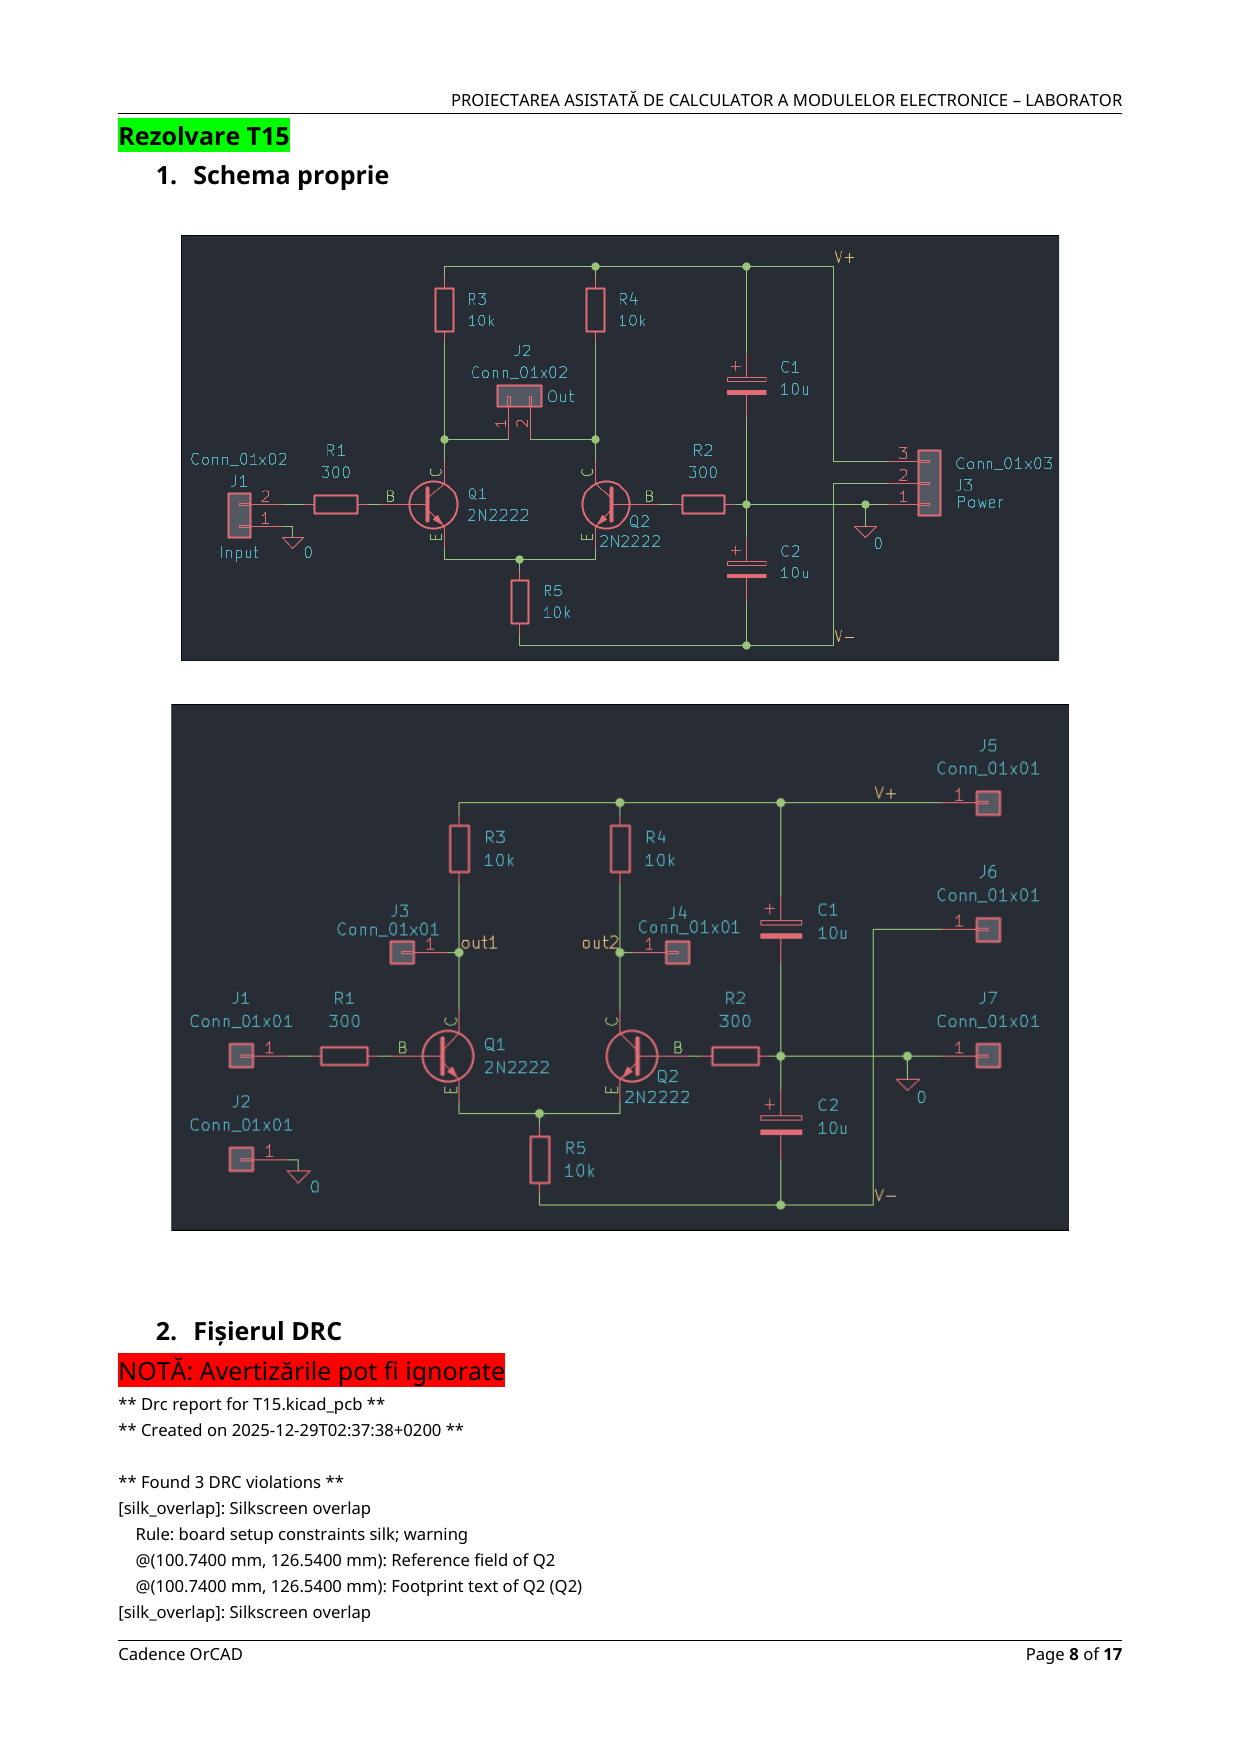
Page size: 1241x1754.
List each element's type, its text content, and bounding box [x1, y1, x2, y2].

list ** Drc report for T15.kicad_pcb ** [118, 1392, 1122, 1415]
list @(100.7400 mm, 126.5400 mm): Footprint text of Q2 (Q2) [118, 1575, 1122, 1597]
list Rule: board setup constraints silk; warning [118, 1523, 1122, 1545]
list [silk_overlap]: Silkscreen overlap [118, 1497, 1122, 1519]
list Fișierul DRC [156, 1314, 1122, 1348]
list ** Found 3 DRC violations ** [118, 1471, 1122, 1493]
picture [171, 704, 1069, 1231]
list ** Created on 2025-12-29T02:37:38+0200 ** [118, 1418, 1122, 1441]
list NOTĂ: Avertizările pot fi ignorate [118, 1353, 1122, 1387]
list [silk_overlap]: Silkscreen overlap [118, 1601, 1122, 1623]
picture [181, 235, 1060, 661]
list @(100.7400 mm, 126.5400 mm): Reference field of Q2 [118, 1549, 1122, 1571]
list Rezolvare T15 [118, 118, 1122, 152]
list Schema proprie [156, 157, 1122, 191]
